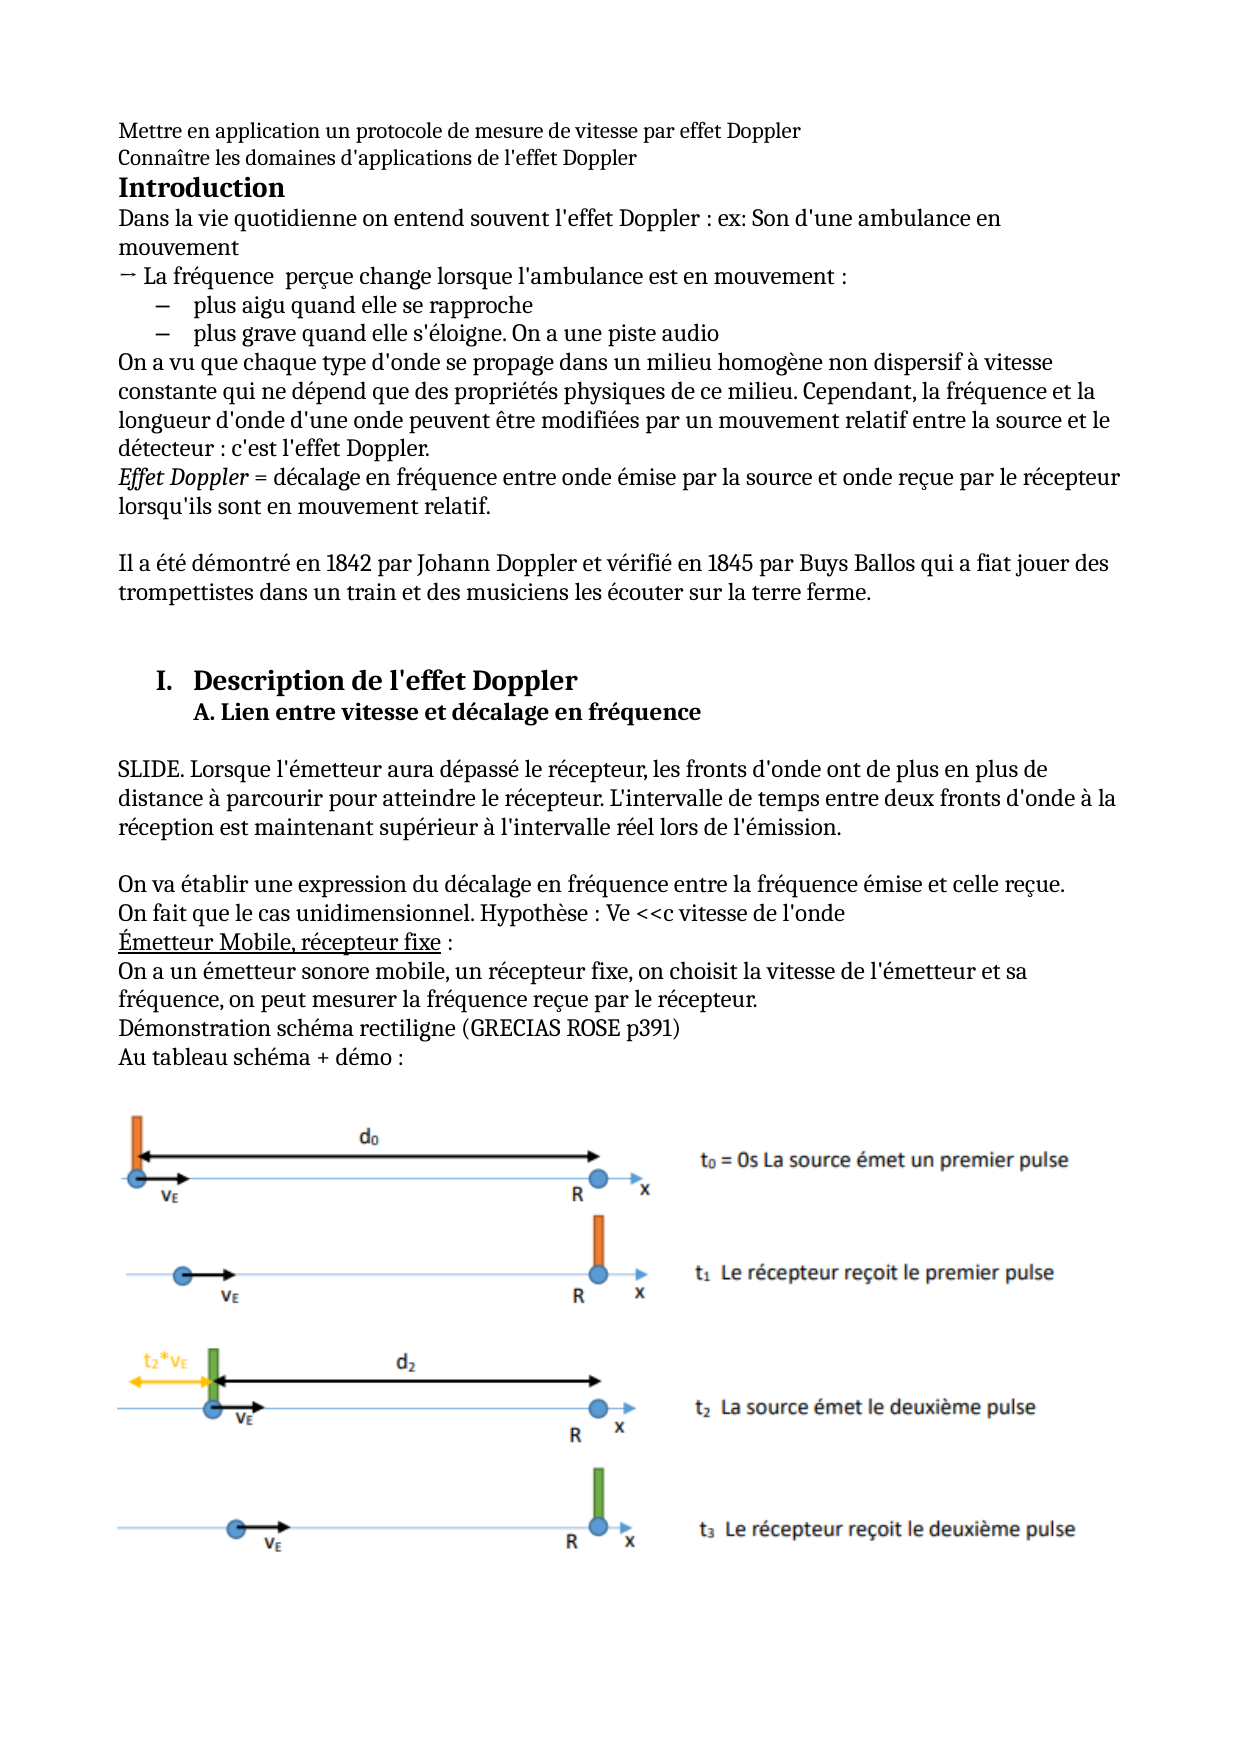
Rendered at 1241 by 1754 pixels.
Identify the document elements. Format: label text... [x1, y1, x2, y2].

text On va établir une expression du décalage en fréquence entre la fréquence émise et celle reçue. [118, 870, 1122, 899]
text Il a été démontré en 1842 par Johann Doppler et vérifié en 1845 par Buys Ballos qui a fiat jouer des trompettistes dans un train et des musiciens les écouter sur la terre ferme. [118, 549, 1122, 607]
list A. Lien entre vitesse et décalage en fréquence [156, 698, 1122, 727]
text Au tableau schéma + démo : [118, 1043, 1122, 1072]
text Mettre en application un protocole de mesure de vitesse par effet Doppler [118, 118, 1122, 144]
text On a vu que chaque type d'onde se propage dans un milieu homogène non dispersif à vitesse constante qui ne dépend que des propriétés physiques de ce milieu. Cependant, la fréquence et la longueur d'onde d'une onde peuvent être modifiées par un mouvement relatif entre la source et le détecteur : c'est l'effet Doppler. [118, 348, 1122, 463]
text → La fréquence perçue change lorsque l'ambulance est en mouvement : [118, 262, 1122, 291]
text Effet Doppler = décalage en fréquence entre onde émise par la source et onde reçue par le récepteur lorsqu'ils sont en mouvement relatif. [118, 463, 1122, 521]
picture [117, 1092, 1088, 1602]
list Description de l'effet Doppler [156, 664, 1122, 698]
text Dans la vie quotidienne on entend souvent l'effet Doppler : ex: Son d'une ambulance en mouvement [118, 204, 1122, 262]
list plus grave quand elle s'éloigne. On a une piste audio [156, 319, 1122, 348]
text SLIDE. Lorsque l'émetteur aura dépassé le récepteur, les fronts d'onde ont de plus en plus de distance à parcourir pour atteindre le récepteur. L'intervalle de temps entre deux fronts d'onde à la réception est maintenant supérieur à l'intervalle réel lors de l'émission. [118, 755, 1122, 842]
text Introduction [118, 171, 1122, 204]
text Démonstration schéma rectiligne (GRECIAS ROSE p391) [118, 1014, 1122, 1043]
list plus aigu quand elle se rapproche [156, 291, 1122, 319]
text On a un émetteur sonore mobile, un récepteur fixe, on choisit la vitesse de l'émetteur et sa fréquence, on peut mesurer la fréquence reçue par le récepteur. [118, 957, 1122, 1014]
text On fait que le cas unidimensionnel. Hypothèse : Ve <<c vitesse de l'onde [118, 899, 1122, 928]
text Émetteur Mobile, récepteur fixe : [118, 928, 1122, 957]
text Connaître les domaines d'applications de l'effet Doppler [118, 144, 1122, 171]
